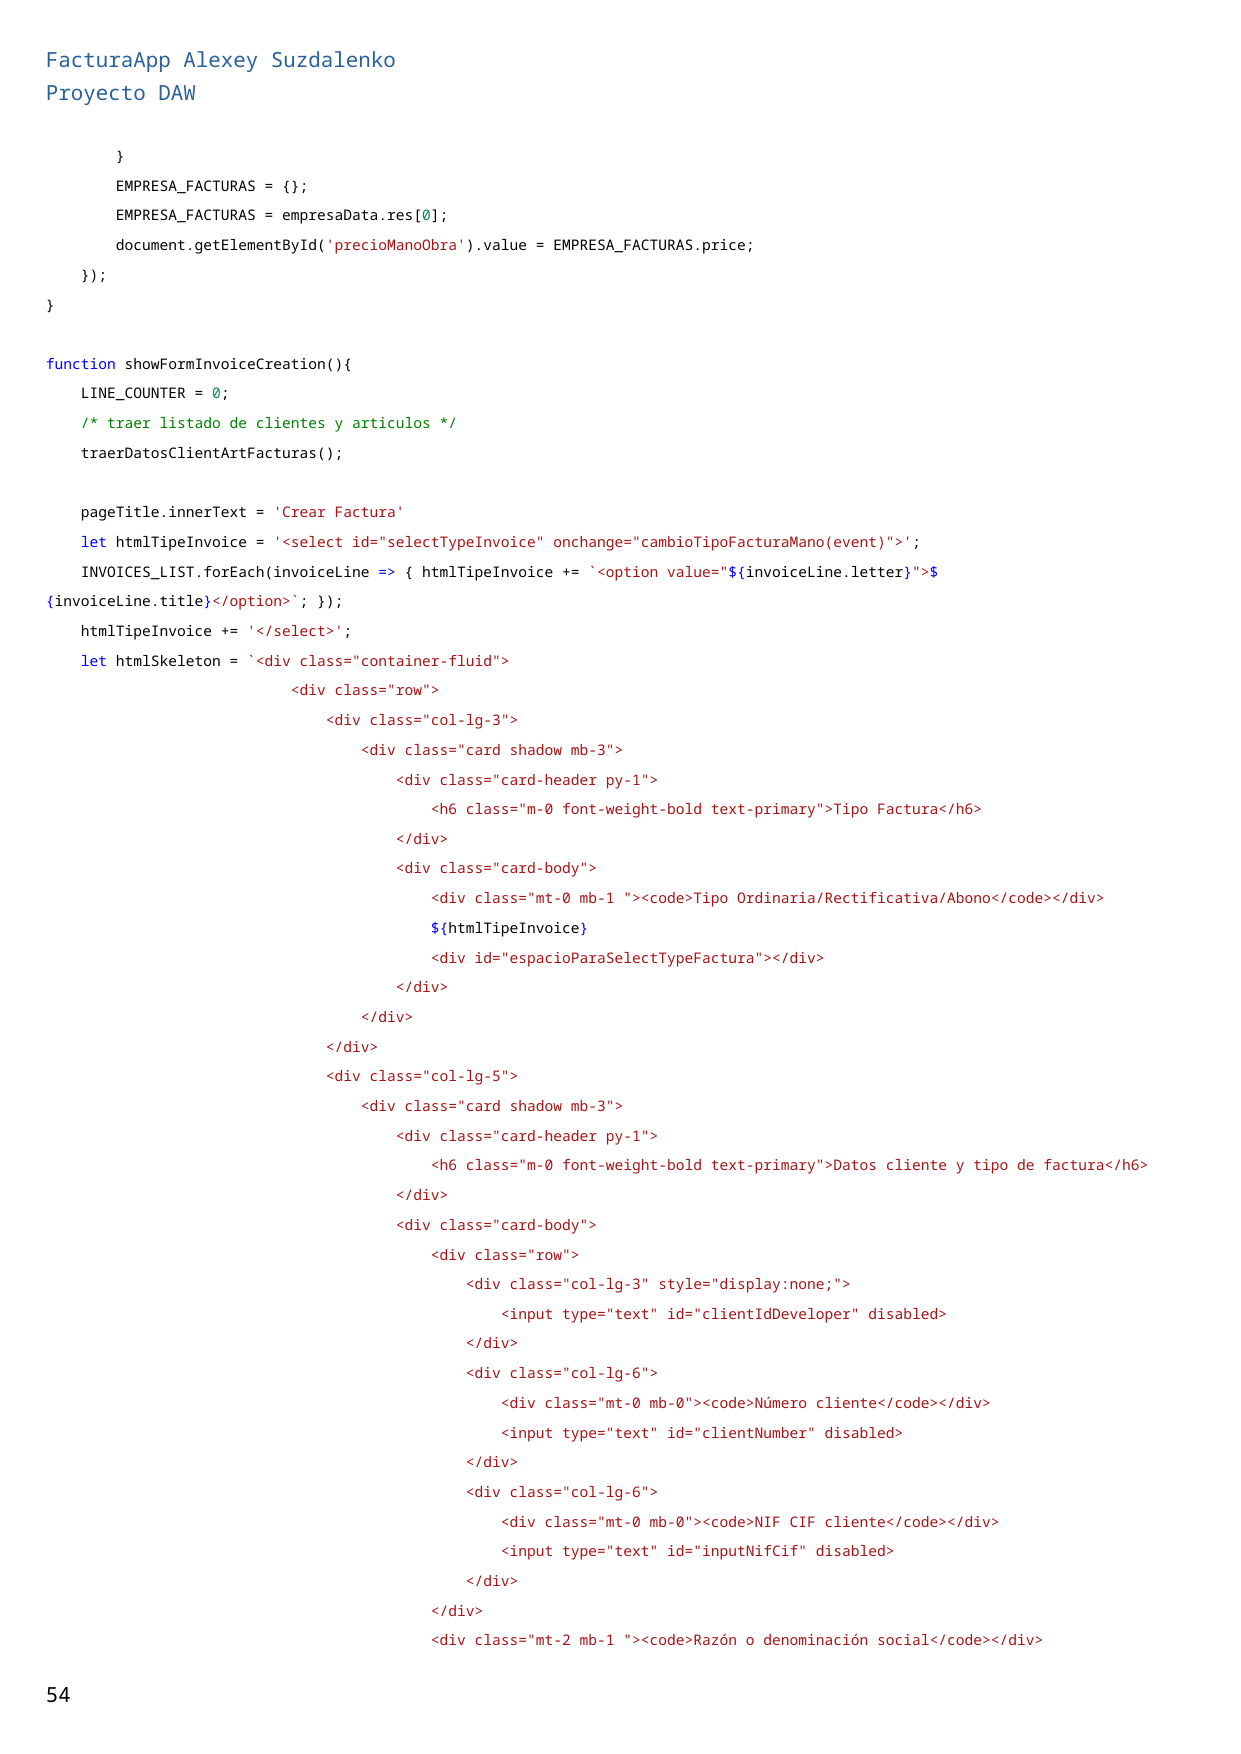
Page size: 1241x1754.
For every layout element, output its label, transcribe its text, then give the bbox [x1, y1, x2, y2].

text <div id="espacioParaSelectTypeFactura"></div> [46, 938, 1195, 967]
text /* traer listado de clientes y articulos */ [46, 403, 1195, 433]
text document.getElementById('precioManoObra').value = EMPRESA_FACTURAS.price; [46, 225, 1195, 255]
text let htmlSkeleton = `<div class="container-fluid"> [46, 641, 1195, 670]
text </div> [46, 1561, 1195, 1591]
text ${htmlTipeInvoice} [46, 908, 1195, 938]
text </div> [46, 1591, 1195, 1620]
text <h6 class="m-0 font-weight-bold text-primary">Datos cliente y tipo de factura</h6> [46, 1145, 1195, 1175]
text <div class="mt-0 mb-1 "><code>Tipo Ordinaria/Rectificativa/Abono</code></div> [46, 878, 1195, 908]
text <div class="col-lg-3"> [46, 700, 1195, 730]
text </div> [46, 967, 1195, 997]
text EMPRESA_FACTURAS = empresaData.res[0]; [46, 195, 1195, 225]
text <div class="col-lg-3" style="display:none;"> [46, 1264, 1195, 1294]
text <div class="row"> [46, 1234, 1195, 1264]
text <div class="card shadow mb-3"> [46, 1086, 1195, 1116]
text pageTitle.innerText = 'Crear Factura' [46, 492, 1195, 522]
text <input type="text" id="clientIdDeveloper" disabled> [46, 1294, 1195, 1323]
text function showFormInvoiceCreation(){ [46, 344, 1195, 373]
text <div class="card-header py-1"> [46, 1116, 1195, 1145]
text traerDatosClientArtFacturas(); [46, 433, 1195, 463]
text <div class="col-lg-6"> [46, 1353, 1195, 1383]
text <input type="text" id="inputNifCif" disabled> [46, 1531, 1195, 1561]
text <div class="col-lg-5"> [46, 1056, 1195, 1086]
text EMPRESA_FACTURAS = {}; [46, 166, 1195, 195]
text </div> [46, 1027, 1195, 1056]
text <h6 class="m-0 font-weight-bold text-primary">Tipo Factura</h6> [46, 789, 1195, 819]
text } [46, 284, 1195, 314]
text }); [46, 255, 1195, 284]
text let htmlTipeInvoice = '<select id="selectTypeInvoice" onchange="cambioTipoFacturaMano(event)">'; [46, 522, 1195, 552]
text INVOICES_LIST.forEach(invoiceLine => { htmlTipeInvoice += `<option value="${invoiceLine.letter}">${invoiceLine.title}</option>`; }); [46, 552, 1195, 611]
text } [46, 136, 1195, 166]
text <div class="mt-0 mb-0"><code>Número cliente</code></div> [46, 1383, 1195, 1413]
text <div class="card shadow mb-3"> [46, 730, 1195, 759]
text <div class="card-header py-1"> [46, 759, 1195, 789]
text <input type="text" id="clientNumber" disabled> [46, 1413, 1195, 1442]
text <div class="row"> [46, 670, 1195, 700]
text LINE_COUNTER = 0; [46, 373, 1195, 403]
text <div class="col-lg-6"> [46, 1472, 1195, 1502]
text <div class="card-body"> [46, 848, 1195, 878]
text </div> [46, 997, 1195, 1027]
text <div class="mt-0 mb-0"><code>NIF CIF cliente</code></div> [46, 1502, 1195, 1531]
text htmlTipeInvoice += '</select>'; [46, 611, 1195, 641]
text </div> [46, 1175, 1195, 1205]
text </div> [46, 819, 1195, 848]
text </div> [46, 1442, 1195, 1472]
text </div> [46, 1323, 1195, 1353]
text <div class="card-body"> [46, 1205, 1195, 1234]
text <div class="mt-2 mb-1 "><code>Razón o denominación social</code></div> [46, 1620, 1195, 1650]
